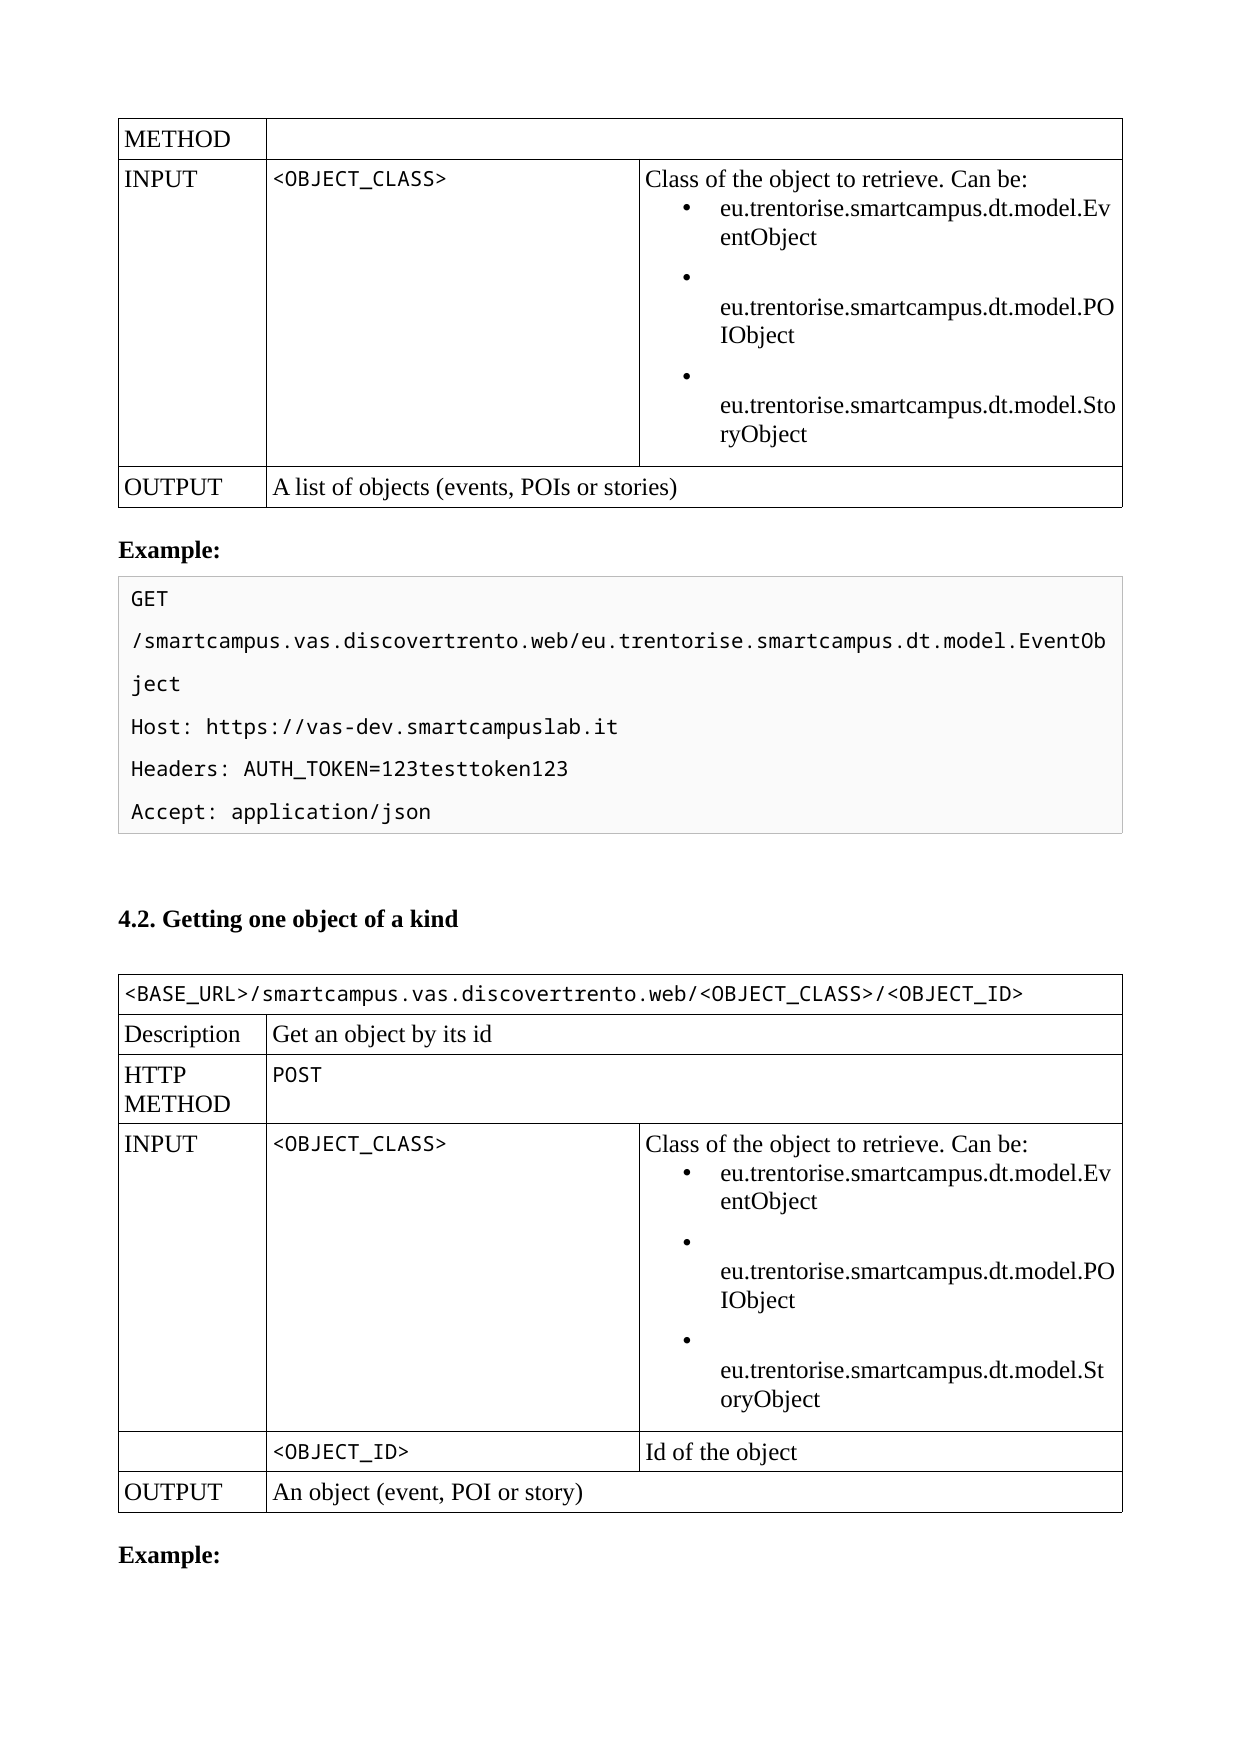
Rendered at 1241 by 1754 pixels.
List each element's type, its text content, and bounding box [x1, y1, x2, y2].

table_cell <OBJECT_CLASS> [267, 160, 639, 466]
table_header <BASE_URL>/smartcampus.vas.discovertrento.web/<OBJECT_CLASS>/<OBJECT_ID> [119, 975, 1122, 1014]
text Host: https://vas-dev.smartcampuslab.it [119, 704, 1122, 740]
table_cell OUTPUT [119, 467, 266, 507]
text GET /smartcampus.vas.discovertrento.web/eu.trentorise.smartcampus.dt.model.EventObject [119, 577, 1122, 698]
table_cell [267, 119, 1122, 158]
table_cell OUTPUT [119, 1472, 266, 1512]
text Example: [118, 1540, 1122, 1569]
table_cell [119, 1432, 266, 1471]
table_cell <OBJECT_CLASS> [267, 1124, 639, 1431]
table_cell Description [119, 1015, 266, 1054]
table_cell HTTP METHOD [119, 1055, 266, 1123]
table_cell <OBJECT_ID> [267, 1432, 639, 1471]
table_cell An object (event, POI or story) [267, 1472, 1122, 1512]
table_cell Get an object by its id [267, 1015, 1122, 1054]
text Accept: application/json [119, 789, 1122, 833]
table_cell Id of the object [640, 1432, 1122, 1471]
table_cell INPUT [119, 160, 266, 466]
table_cell METHOD [119, 119, 266, 158]
text Example: [118, 535, 1122, 564]
table_cell Class of the object to retrieve. Can be: eu.trentorise.smartcampus.dt.model.EventObject eu.trentorise.smartcampus.dt.model.POIObject eu.trentorise.smartcampus.dt.model.StoryObject [640, 1124, 1122, 1431]
text 4.2. Getting one object of a kind [118, 904, 1122, 933]
table_cell INPUT [119, 1124, 266, 1431]
table_cell A list of objects (events, POIs or stories) [267, 467, 1122, 507]
table_cell Class of the object to retrieve. Can be: eu.trentorise.smartcampus.dt.model.EventObject eu.trentorise.smartcampus.dt.model.POIObject eu.trentorise.smartcampus.dt.model.StoryObject [640, 160, 1122, 466]
text Headers: AUTH_TOKEN=123testtoken123 [119, 747, 1122, 783]
table_cell POST [267, 1055, 1122, 1123]
